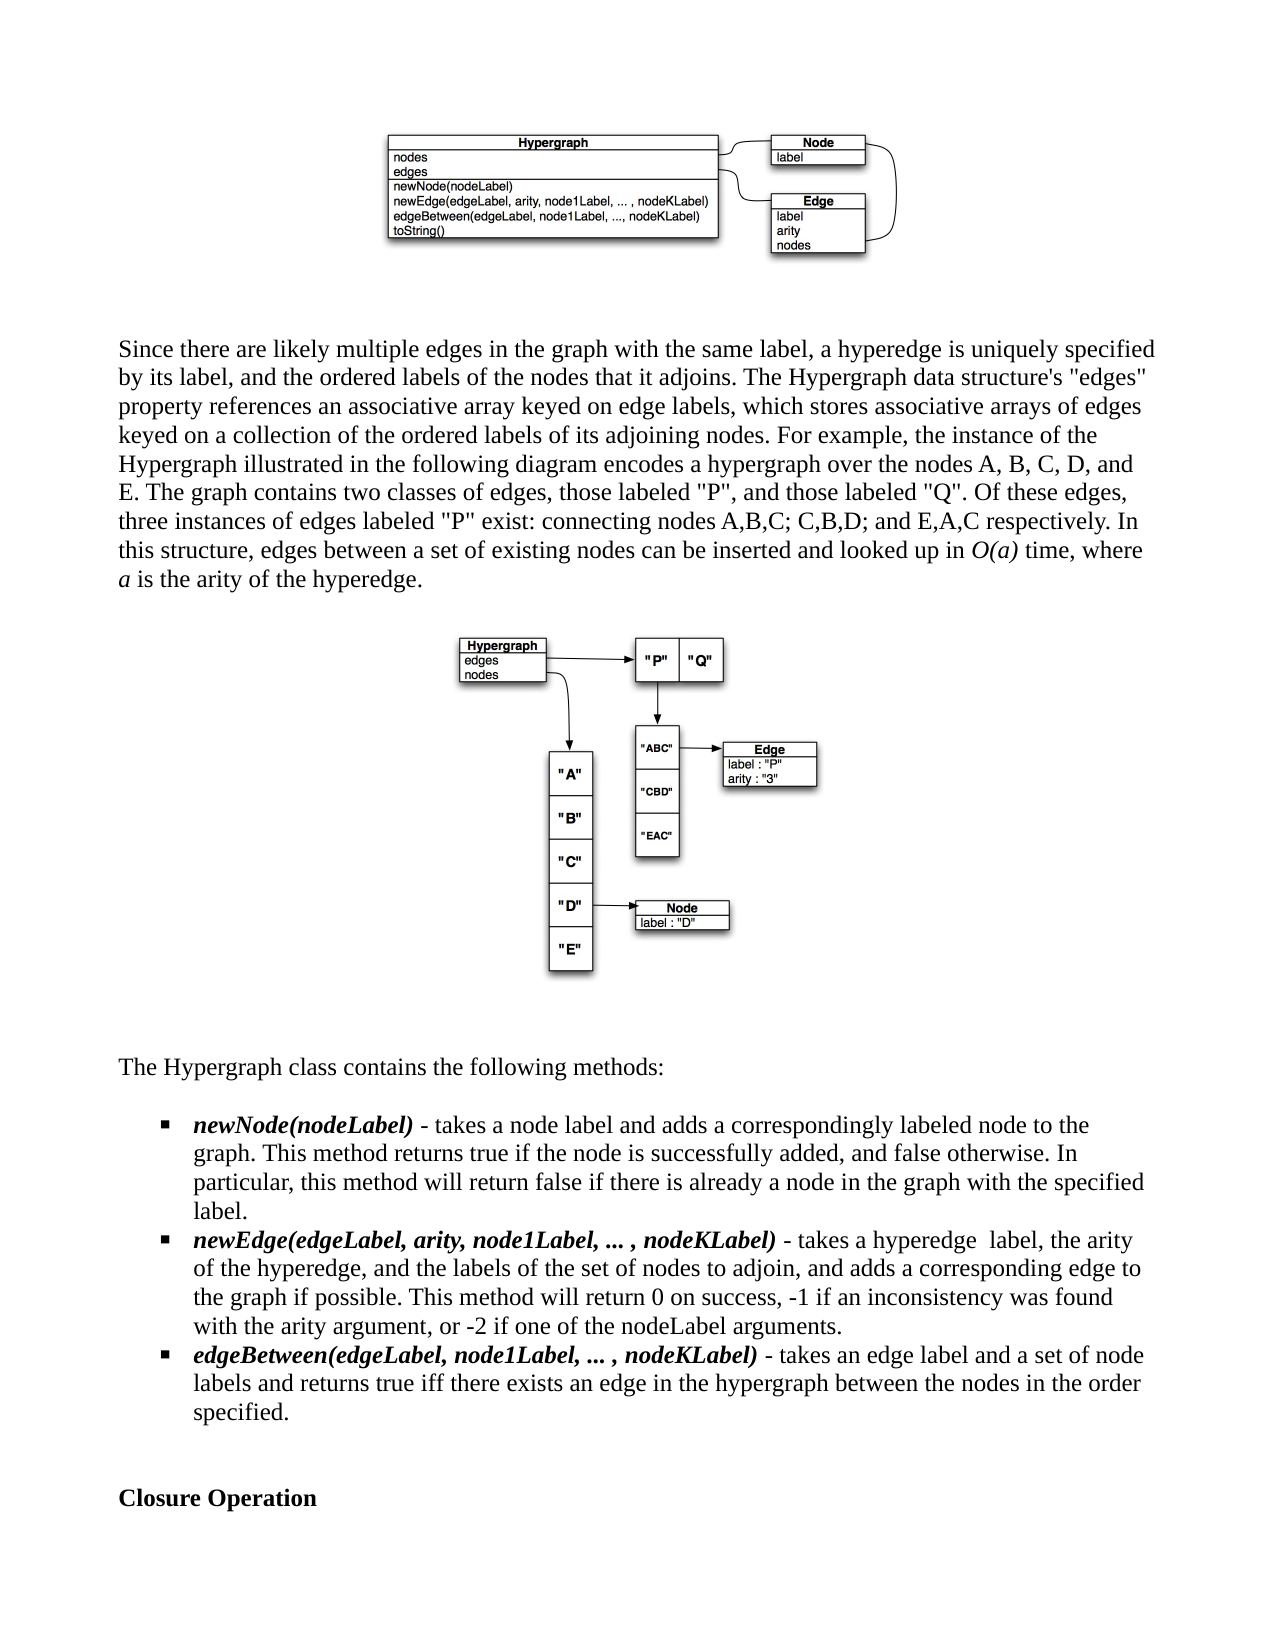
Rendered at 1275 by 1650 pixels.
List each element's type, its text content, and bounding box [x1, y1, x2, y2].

picture [367, 118, 908, 277]
picture [438, 621, 837, 995]
text Since there are likely multiple edges in the graph with the same label, a hyperedge is uniquely specified by its label, and the ordered labels of the nodes that it adjoins. The Hypergraph data structure's "edges" property references an associative array keyed on edge labels, which stores associative arrays of edges keyed on a collection of the ordered labels of its adjoining nodes. For example, the instance of the Hypergraph illustrated in the following diagram encodes a hypergraph over the nodes A, B, C, D, and E. The graph contains two classes of edges, those labeled "P", and those labeled "Q". Of these edges, three instances of edges labeled "P" exist: connecting nodes A,B,C; C,B,D; and E,A,C respectively. In this structure, edges between a set of existing nodes can be inserted and looked up in O(a) time, where a is the arity of the hyperedge. [118, 334, 1157, 592]
text The Hypergraph class contains the following methods: [118, 1052, 1157, 1081]
list edgeBetween(edgeLabel, node1Label, ... , nodeKLabel) - takes an edge label and a set of node labels and returns true iff there exists an edge in the hypergraph between the nodes in the order specified. [156, 1340, 1157, 1426]
list newEdge(edgeLabel, arity, node1Label, ... , nodeKLabel) - takes a hyperedge label, the arity of the hyperedge, and the labels of the set of nodes to adjoin, and adds a corresponding edge to the graph if possible. This method will return 0 on success, -1 if an inconsistency was found with the arity argument, or -2 if one of the nodeLabel arguments. [156, 1225, 1157, 1340]
list newNode(nodeLabel) - takes a node label and adds a correspondingly labeled node to the graph. This method returns true if the node is successfully added, and false otherwise. In particular, this method will return false if there is already a node in the graph with the specified label. [156, 1110, 1157, 1225]
text Closure Operation [118, 1483, 1157, 1512]
